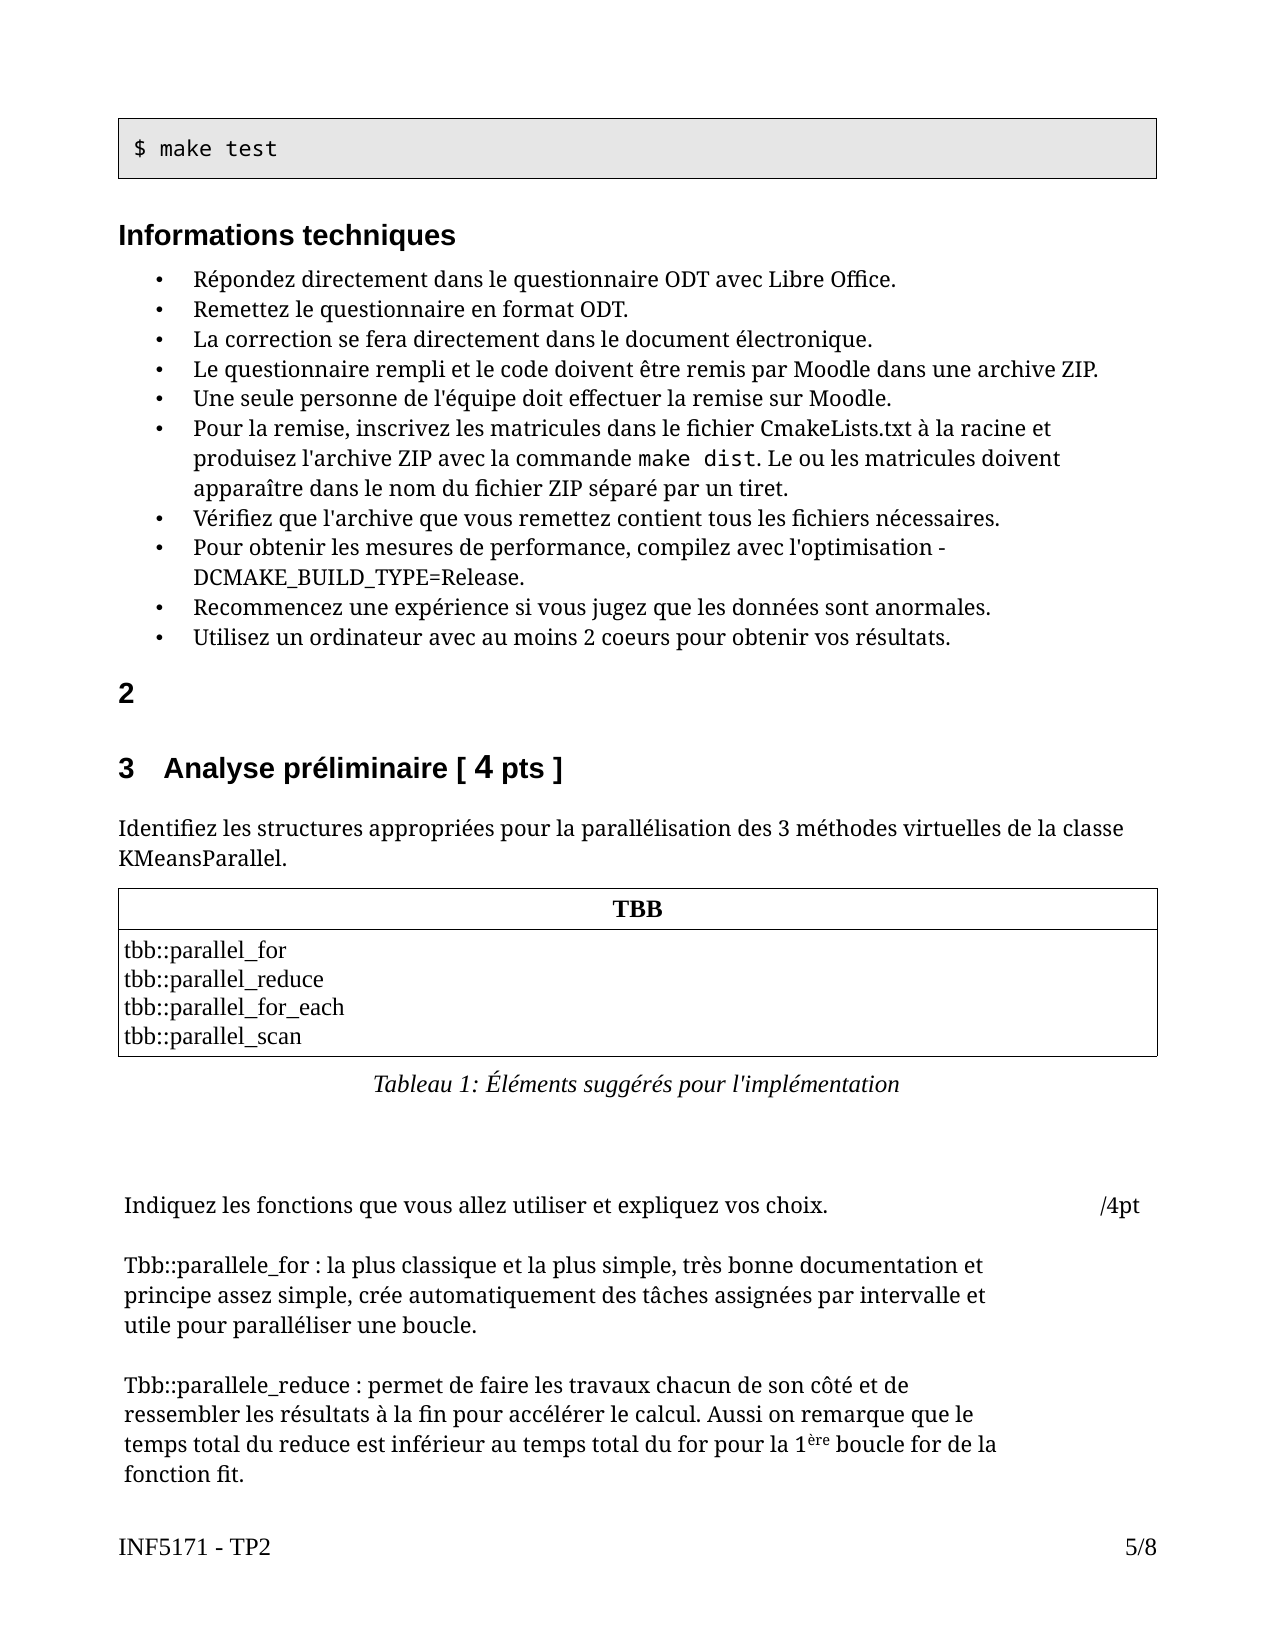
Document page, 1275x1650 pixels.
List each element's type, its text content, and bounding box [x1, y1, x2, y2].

list Répondez directement dans le questionnaire ODT avec Libre Office. [156, 264, 1157, 294]
text Tableau 1: Éléments suggérés pour l'implémentation [118, 1069, 1157, 1097]
text $ make test [119, 119, 1156, 178]
list Pour obtenir les mesures de performance, compilez avec l'optimisation -DCMAKE_BUILD_TYPE=Release. [156, 532, 1157, 592]
table_header /4pt [1089, 1170, 1157, 1509]
subtitle Informations techniques [118, 218, 1157, 252]
text Identifiez les structures appropriées pour la parallélisation des 3 méthodes virtuelles de la classe KMeansParallel. [118, 813, 1157, 873]
list La correction se fera directement dans le document électronique. [156, 324, 1157, 353]
table_header TBB [119, 889, 1157, 929]
table_cell tbb::parallel_for tbb::parallel_reduce tbb::parallel_for_each tbb::parallel_scan [119, 930, 1157, 1056]
table_header [1020, 1170, 1089, 1509]
table_header Indiquez les fonctions que vous allez utiliser et expliquez vos choix. Tbb::parallele_for : la plus classique et la plus simple, très bonne documentation et principe assez simple, crée automatiquement des tâches assignées par intervalle et utile pour paralléliser une boucle. Tbb::parallele_reduce : permet de faire les travaux chacun de son côté et de ressembler les résultats à la fin pour accélérer le calcul. Aussi on remarque que le temps total du reduce est inférieur au temps total du for pour la 1ère boucle for de la fonction fit. [118, 1170, 1019, 1509]
list Remettez le questionnaire en format ODT. [156, 294, 1157, 324]
list Pour la remise, inscrivez les matricules dans le fichier CmakeLists.txt à la racine et produisez l'archive ZIP avec la commande make dist. Le ou les matricules doivent apparaître dans le nom du fichier ZIP séparé par un tiret. [156, 413, 1157, 502]
subtitle Analyse préliminaire [ 4 pts ] [118, 747, 1157, 786]
list Vérifiez que l'archive que vous remettez contient tous les fichiers nécessaires. [156, 502, 1157, 532]
list Utilisez un ordinateur avec au moins 2 coeurs pour obtenir vos résultats. [156, 622, 1157, 651]
list Une seule personne de l'équipe doit effectuer la remise sur Moodle. [156, 383, 1157, 413]
list Recommencez une expérience si vous jugez que les données sont anormales. [156, 592, 1157, 622]
list Le questionnaire rempli et le code doivent être remis par Moodle dans une archive ZIP. [156, 353, 1157, 383]
